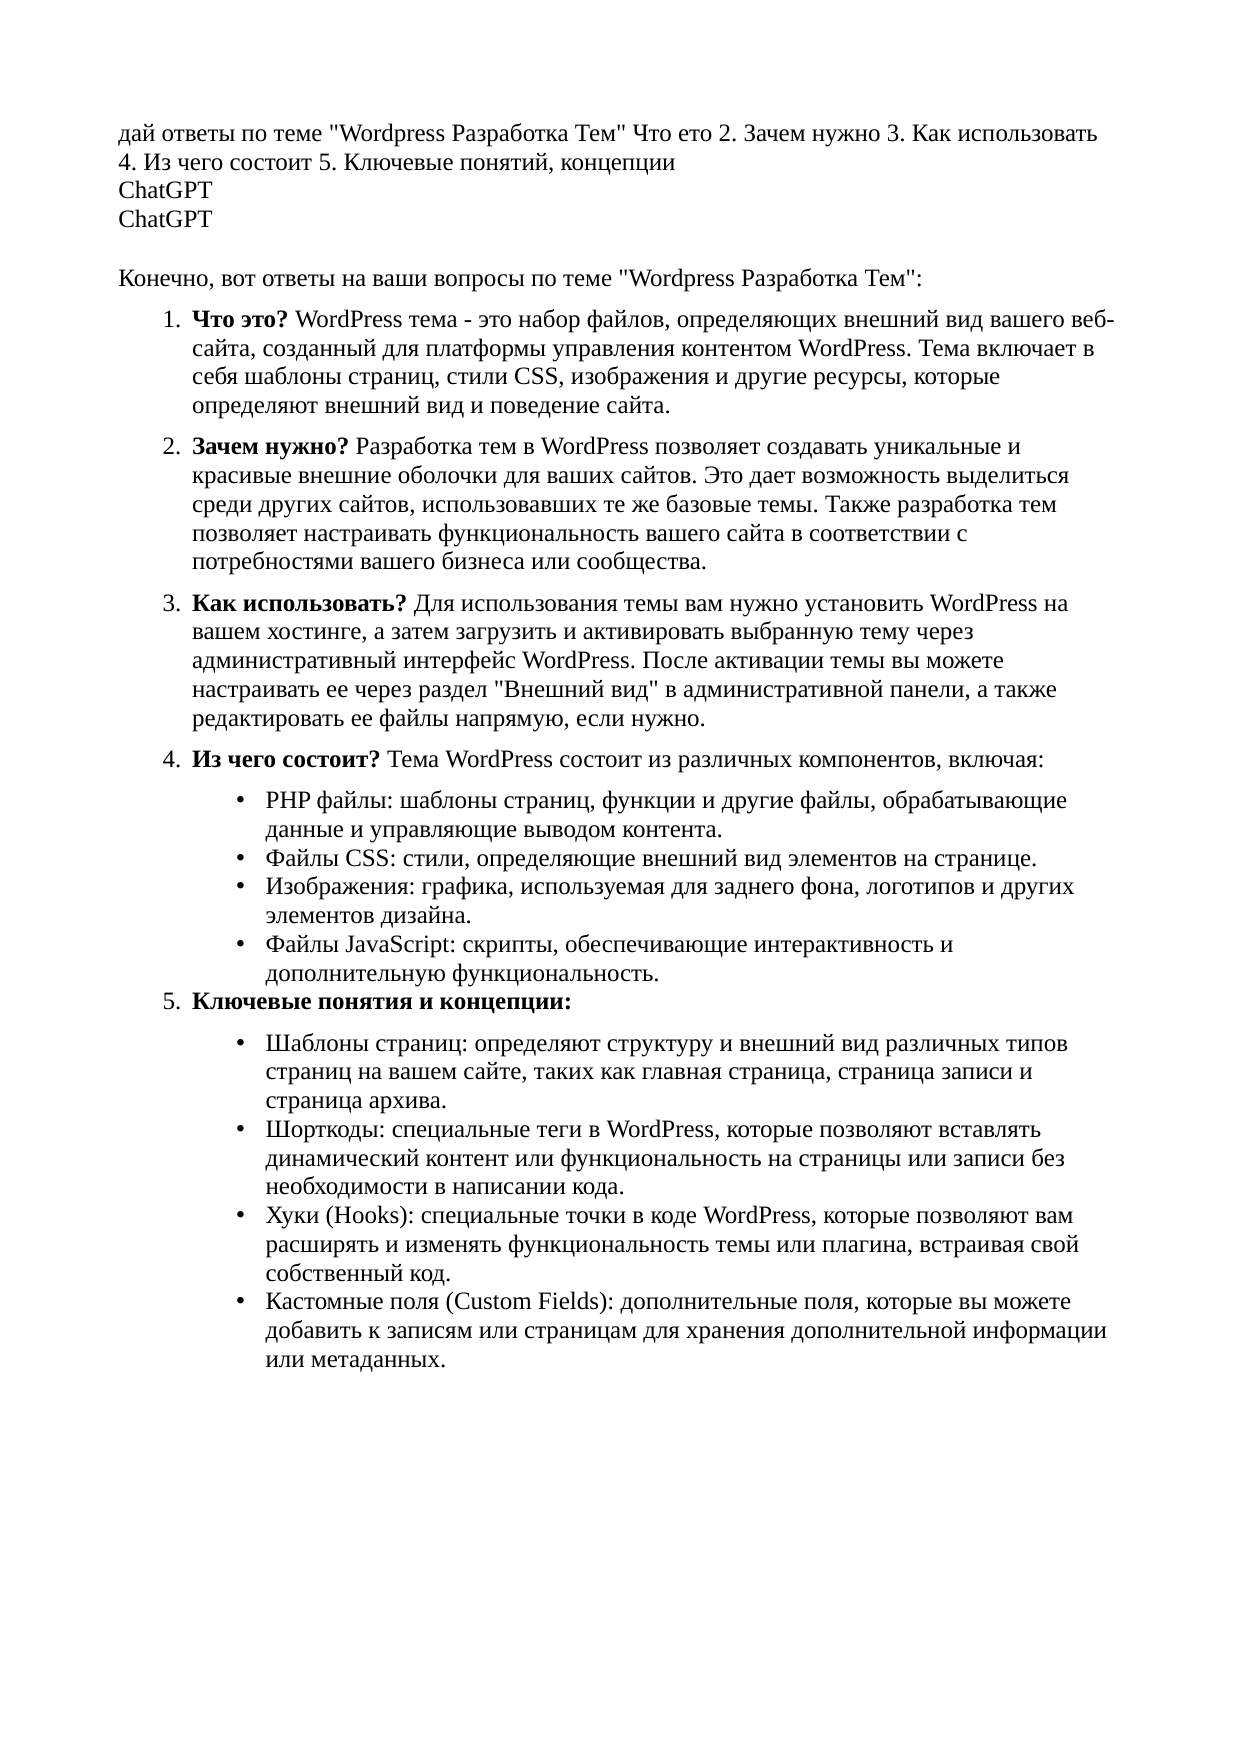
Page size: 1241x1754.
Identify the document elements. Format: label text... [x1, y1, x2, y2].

text ChatGPT [118, 204, 1122, 233]
list Как использовать? Для использования темы вам нужно установить WordPress на вашем хостинге, а затем загрузить и активировать выбранную тему через административный интерфейс WordPress. После активации темы вы можете настраивать ее через раздел "Внешний вид" в административной панели, а также редактировать ее файлы напрямую, если нужно. [162, 588, 1122, 731]
list Изображения: графика, используемая для заднего фона, логотипов и других элементов дизайна. [236, 871, 1122, 929]
list Хуки (Hooks): специальные точки в коде WordPress, которые позволяют вам расширять и изменять функциональность темы или плагина, встраивая свой собственный код. [236, 1200, 1122, 1286]
list Зачем нужно? Разработка тем в WordPress позволяет создавать уникальные и красивые внешние оболочки для ваших сайтов. Это дает возможность выделиться среди других сайтов, использовавших те же базовые темы. Также разработка тем позволяет настраивать функциональность вашего сайта в соответствии с потребностями вашего бизнеса или сообщества. [162, 431, 1122, 575]
list Что это? WordPress тема - это набор файлов, определяющих внешний вид вашего веб-сайта, созданный для платформы управления контентом WordPress. Тема включает в себя шаблоны страниц, стили CSS, изображения и другие ресурсы, которые определяют внешний вид и поведение сайта. [162, 304, 1122, 419]
list Ключевые понятия и концепции: [162, 986, 1122, 1015]
list Файлы CSS: стили, определяющие внешний вид элементов на странице. [236, 843, 1122, 871]
list Файлы JavaScript: скрипты, обеспечивающие интерактивность и дополнительную функциональность. [236, 929, 1122, 986]
list Из чего состоит? Тема WordPress состоит из различных компонентов, включая: [162, 744, 1122, 773]
list Шаблоны страниц: определяют структуру и внешний вид различных типов страниц на вашем сайте, таких как главная страница, страница записи и страница архива. [236, 1028, 1122, 1114]
text Конечно, вот ответы на ваши вопросы по теме "Wordpress Разработка Тем": [118, 263, 1122, 291]
text дай ответы по теме "Wordpress Разработка Тем" Что ето 2. Зачем нужно 3. Как использовать 4. Из чего состоит 5. Ключевые понятий, концепции [118, 118, 1122, 176]
list Кастомные поля (Custom Fields): дополнительные поля, которые вы можете добавить к записям или страницам для хранения дополнительной информации или метаданных. [236, 1286, 1122, 1373]
text ChatGPT [118, 176, 1122, 204]
list PHP файлы: шаблоны страниц, функции и другие файлы, обрабатывающие данные и управляющие выводом контента. [236, 785, 1122, 843]
list Шорткоды: специальные теги в WordPress, которые позволяют вставлять динамический контент или функциональность на страницы или записи без необходимости в написании кода. [236, 1114, 1122, 1200]
